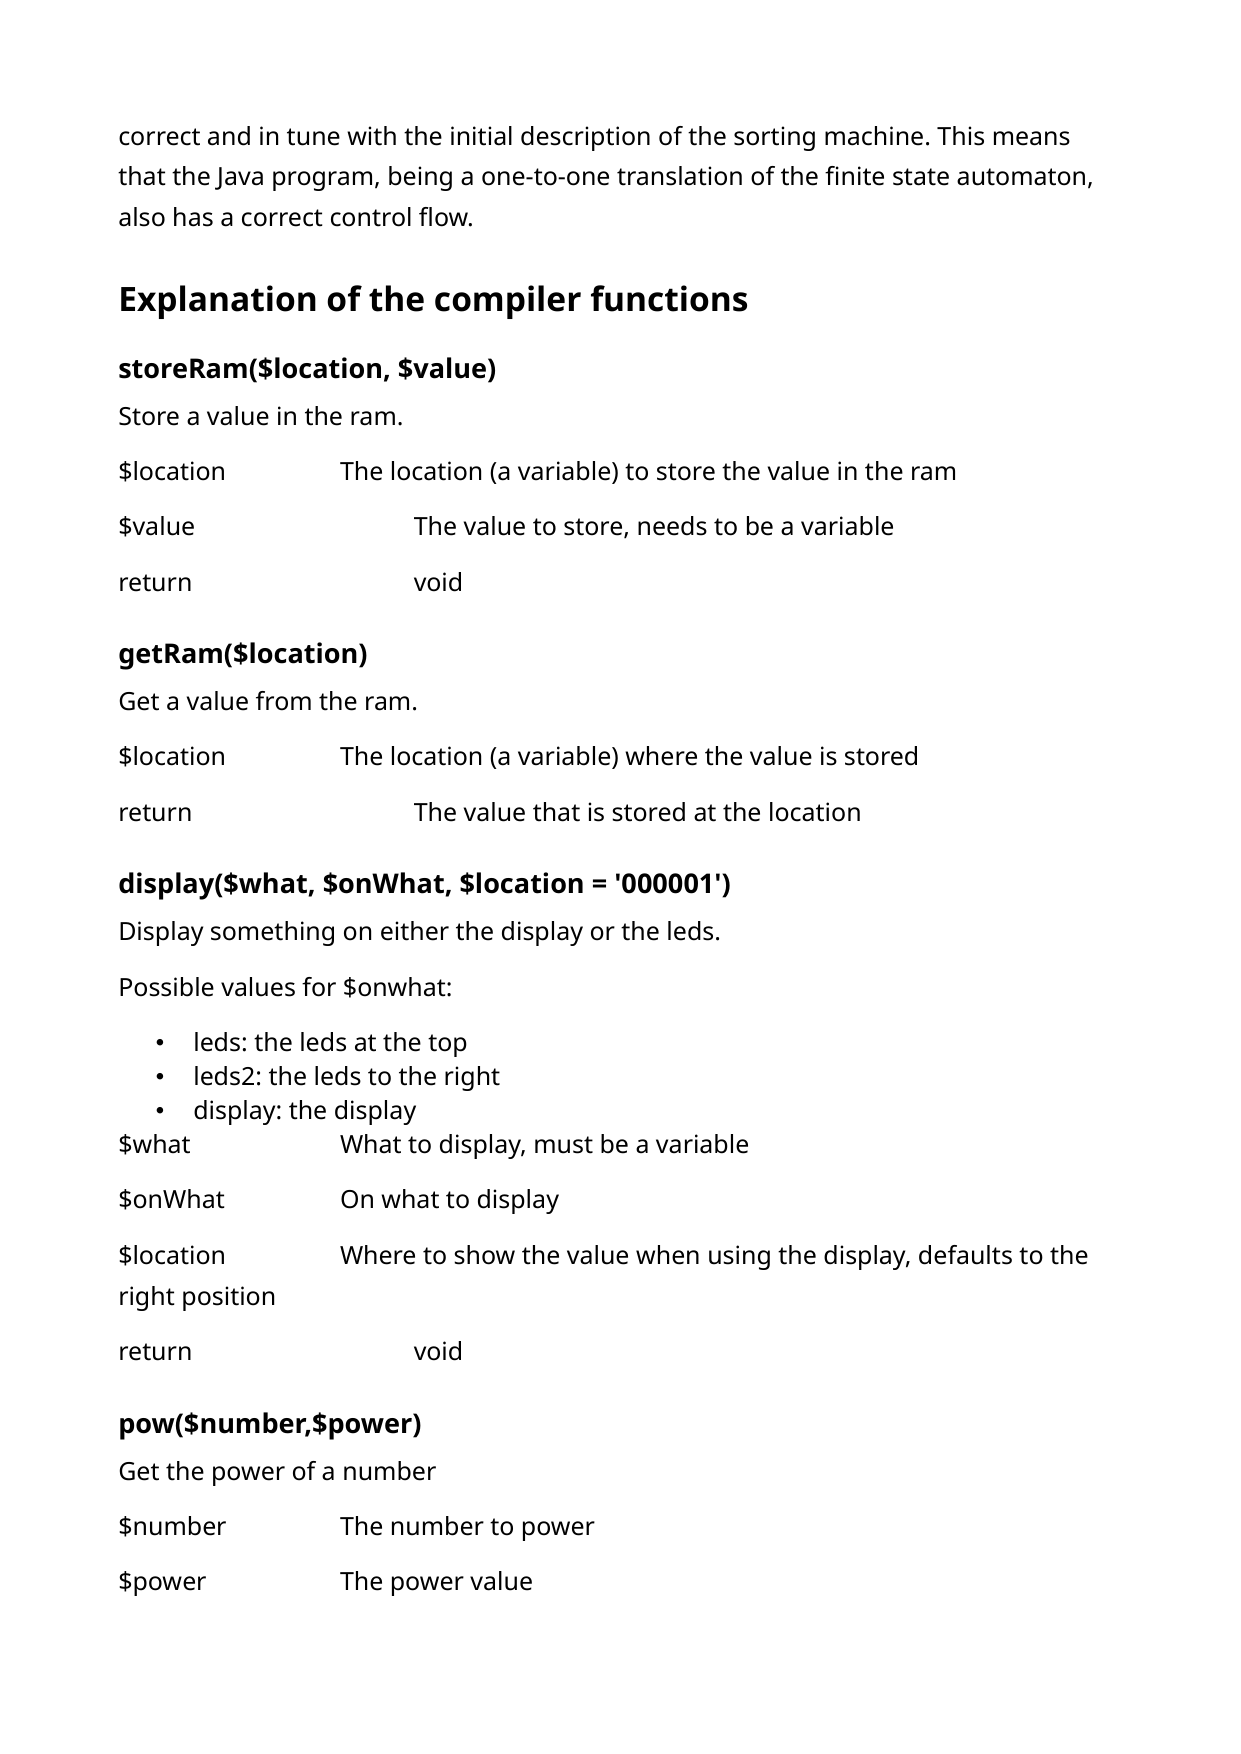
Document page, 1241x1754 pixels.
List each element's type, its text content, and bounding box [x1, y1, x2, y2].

text Possible values for $onwhat: [118, 924, 1122, 958]
text return The value that is stored at the location [118, 749, 1122, 783]
text $value The value to store, needs to be a variable [118, 464, 1122, 498]
text Store a value in the ram. [118, 353, 1122, 387]
text $power The power value [118, 1519, 1122, 1553]
subtitle Explanation of the compiler functions [118, 255, 1122, 289]
text $number The number to power [118, 1463, 1122, 1498]
text Get a value from the ram. [118, 639, 1122, 673]
text return Int; The result [118, 1574, 1122, 1608]
text $onWhat On what to display [118, 1137, 1122, 1171]
text return void [118, 1289, 1122, 1323]
text Display something on either the display or the leds. [118, 869, 1122, 903]
list leds2: the leds to the right [156, 1014, 1122, 1048]
text Get the power of a number [118, 1408, 1122, 1442]
list display: the display [156, 1048, 1122, 1082]
subtitle pow($number,$power) [118, 1359, 1122, 1396]
text $location The location (a variable) to store the value in the ram [118, 408, 1122, 443]
subtitle display($what, $onWhat, $location = '000001') [118, 820, 1122, 857]
text $location The location (a variable) where the value is stored [118, 694, 1122, 728]
text $what What to display, must be a variable [118, 1082, 1122, 1116]
subtitle getRam($location) [118, 590, 1122, 627]
text return void [118, 519, 1122, 553]
list leds: the leds at the top [156, 979, 1122, 1014]
subtitle storeRam($location, $value) [118, 304, 1122, 341]
text $location Where to show the value when using the display, defaults to the right position [118, 1193, 1122, 1267]
text correct and in tune with the initial description of the sorting machine. This means that the Java program, being a one-to-one translation of the finite state automaton, also has a correct control flow. [118, 118, 1122, 234]
